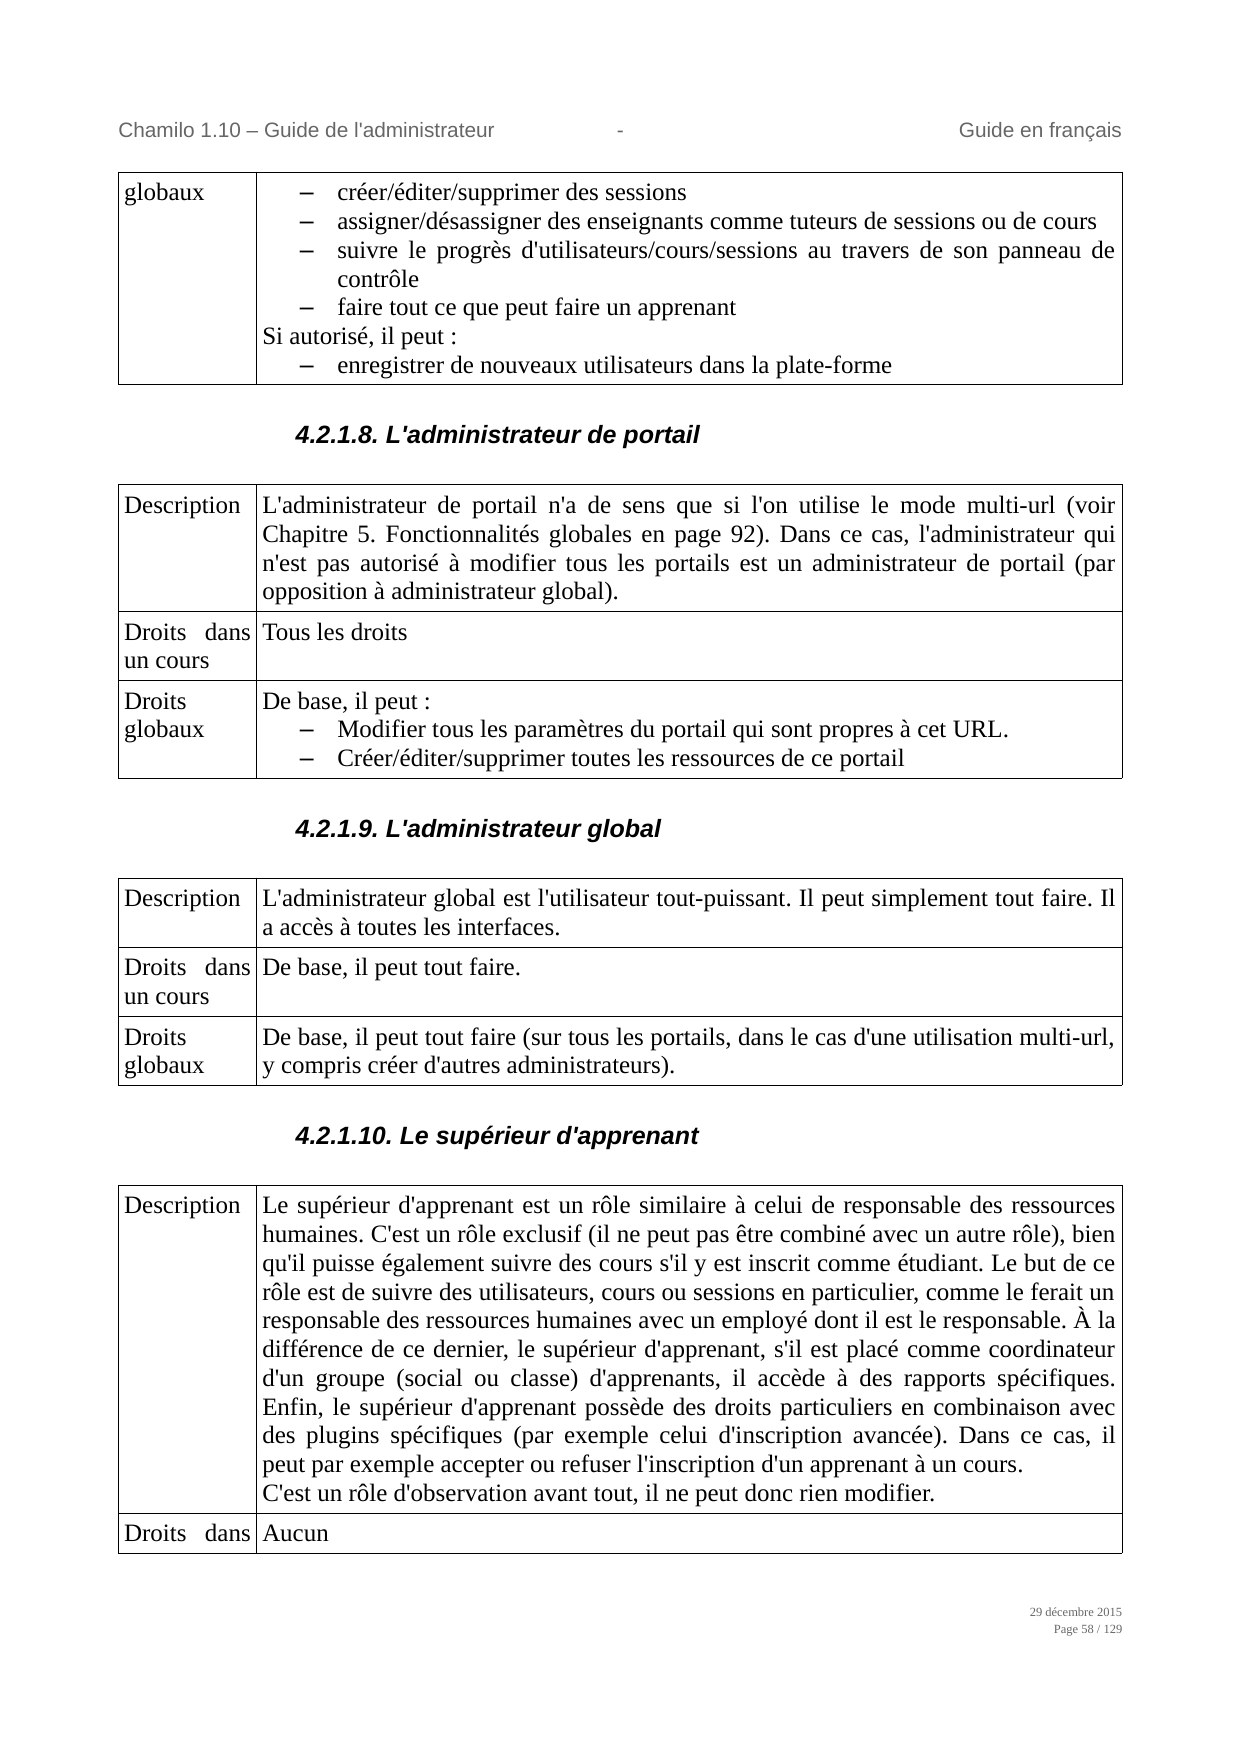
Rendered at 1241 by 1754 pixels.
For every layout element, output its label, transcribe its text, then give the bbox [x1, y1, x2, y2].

table_cell De base, il peut : Modifier tous les paramètres du portail qui sont propres à cet URL. Créer/éditer/supprimer toutes les ressources de ce portail [257, 681, 1122, 778]
table_cell Droits globaux [119, 1017, 256, 1085]
table_cell De base, il peut : créer/éditer/supprimer des sessions assigner/désassigner des enseignants comme tuteurs de sessions ou de cours suivre le progrès d'utilisateurs/cours/sessions au travers de son panneau de contrôle faire tout ce que peut faire un apprenant Si autorisé, il peut : enregistrer de nouveaux utilisateurs dans la plate-forme [257, 173, 1122, 384]
table_cell Tous les droits [257, 612, 1122, 680]
table_header Description [119, 879, 256, 947]
subtitle L'administrateur global [295, 814, 1122, 842]
table_cell Droits dans [119, 1514, 256, 1553]
table_cell De base, il peut tout faire. [257, 948, 1122, 1016]
table_header Description [119, 485, 256, 611]
table_cell Droits dans un cours [119, 612, 256, 680]
table_header L'administrateur de portail n'a de sens que si l'on utilise le mode multi-url (voir Chapitre 5. Fonctionnalités globales en page 96). Dans ce cas, l'administrateur qui n'est pas autorisé à modifier tous les portails est un administrateur de portail (par opposition à administrateur global). [257, 485, 1122, 611]
table_header L'administrateur global est l'utilisateur tout-puissant. Il peut simplement tout faire. Il a accès à toutes les interfaces. [257, 879, 1122, 947]
table_header Description [119, 1186, 256, 1512]
subtitle Le supérieur d'apprenant [295, 1121, 1122, 1149]
subtitle L'administrateur de portail [295, 420, 1122, 449]
table_header Le supérieur d'apprenant est un rôle similaire à celui de responsable des ressources humaines. C'est un rôle exclusif (il ne peut pas être combiné avec un autre rôle), bien qu'il puisse également suivre des cours s'il y est inscrit comme étudiant. Le but de ce rôle est de suivre des utilisateurs, cours ou sessions en particulier, comme le ferait un responsable des ressources humaines avec un employé dont il est le responsable. À la différence de ce dernier, le supérieur d'apprenant, s'il est placé comme coordinateur d'un groupe (social ou classe) d'apprenants, il accède à des rapports spécifiques. Enfin, le supérieur d'apprenant possède des droits particuliers en combinaison avec des plugins spécifiques (par exemple celui d'inscription avancée). Dans ce cas, il peut par exemple accepter ou refuser l'inscription d'un apprenant à un cours. C'est un rôle d'observation avant tout, il ne peut donc rien modifier. [257, 1186, 1122, 1512]
table_cell De base, il peut tout faire (sur tous les portails, dans le cas d'une utilisation multi-url, y compris créer d'autres administrateurs). [257, 1017, 1122, 1085]
table_cell Droits dans un cours [119, 948, 256, 1016]
table_cell Aucun [257, 1514, 1122, 1553]
table_cell globaux [119, 173, 256, 384]
table_cell Droits globaux [119, 681, 256, 778]
